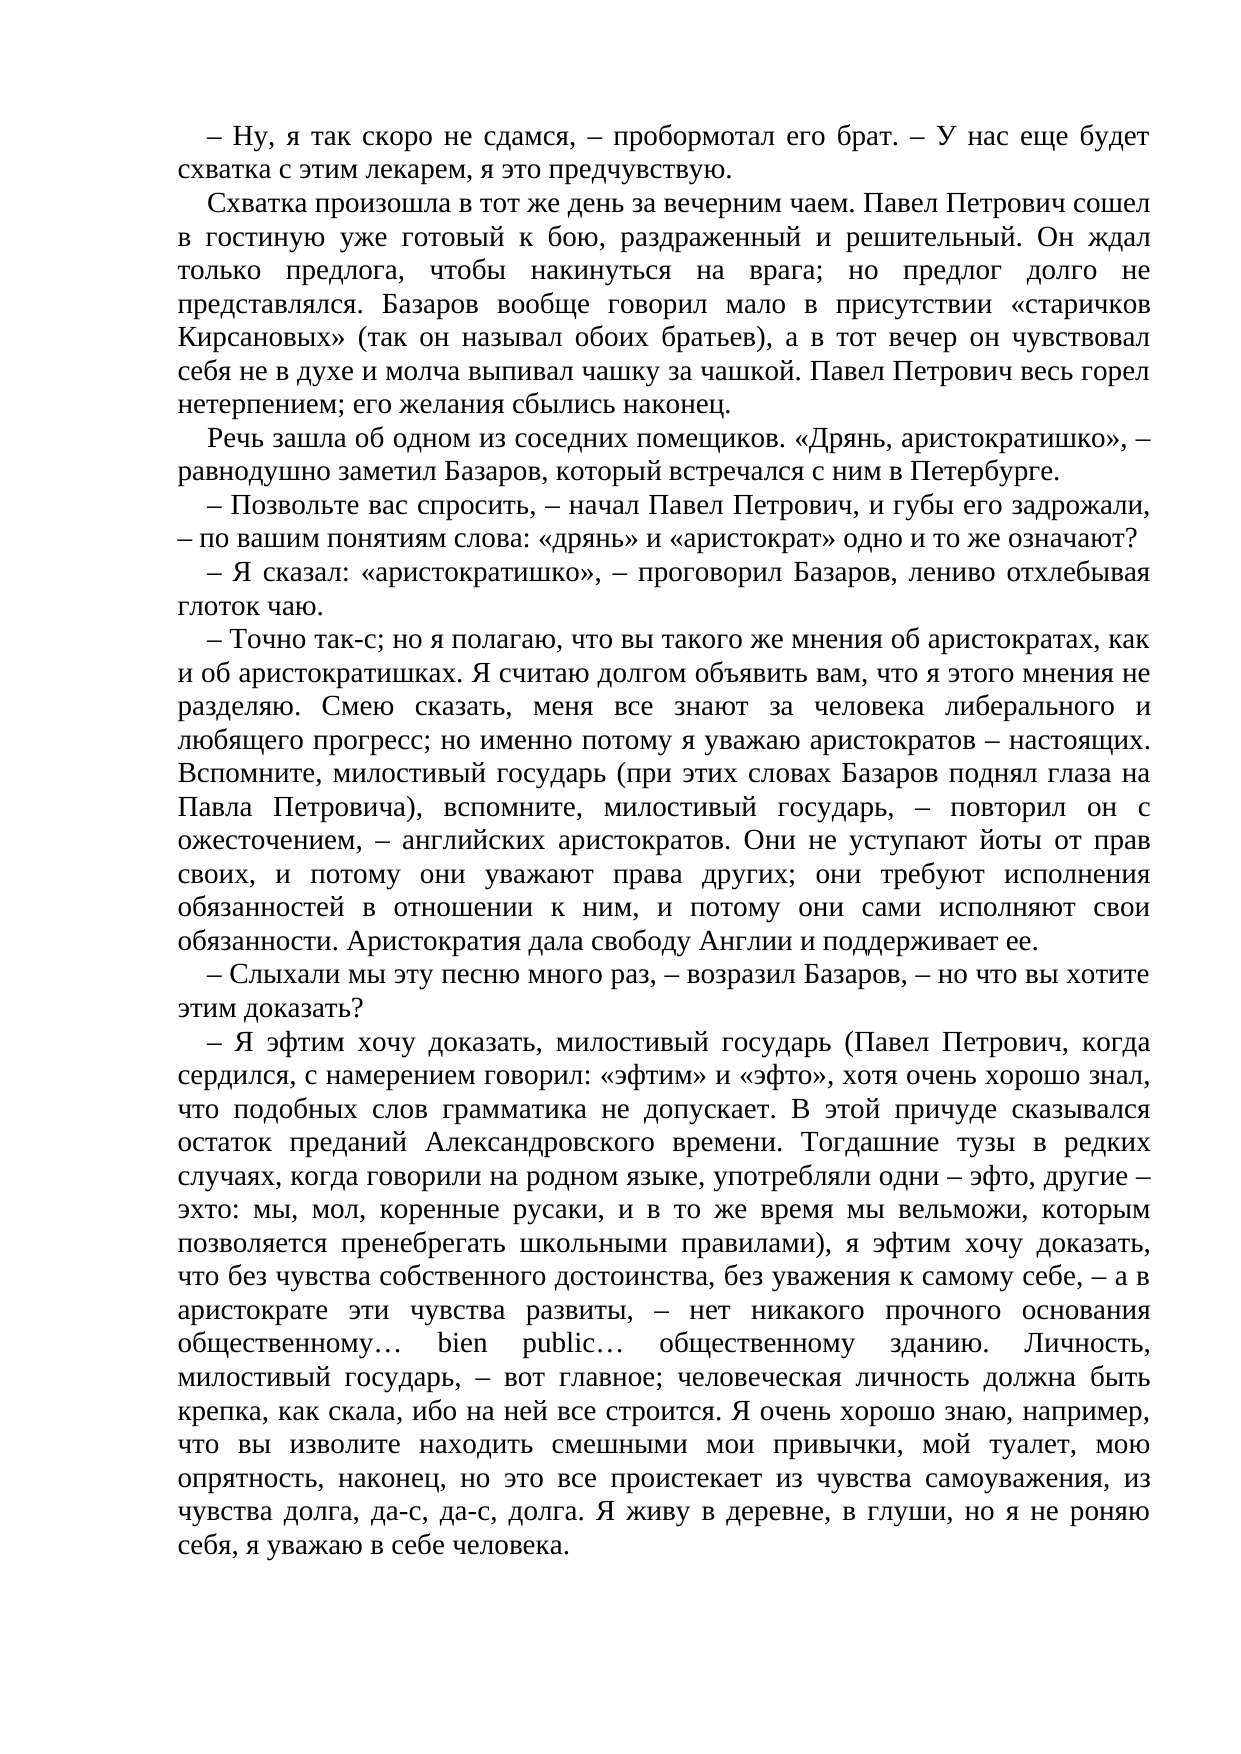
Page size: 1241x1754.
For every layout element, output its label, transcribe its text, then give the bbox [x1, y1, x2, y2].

text – Точно так-с; но я полагаю, что вы такого же мнения об аристократах, как и об аристократишках. Я считаю долгом объявить вам, что я этого мнения не разделяю. Смею сказать, меня все знают за человека либерального и любящего прогресс; но именно потому я уважаю аристократов – настоящих. Вспомните, милостивый государь (при этих словах Базаров поднял глаза на Павла Петровича), вспомните, милостивый государь, – повторил он с ожесточением, – английских аристократов. Они не уступают йоты от прав своих, и потому они уважают права других; они требуют исполнения обязанностей в отношении к ним, и потому они сами исполняют свои обязанности. Аристократия дала свободу Англии и поддерживает ее. [177, 621, 1152, 957]
text Схватка произошла в тот же день за вечерним чаем. Павел Петрович сошел в гостиную уже готовый к бою, раздраженный и решительный. Он ждал только предлога, чтобы накинуться на врага; но предлог долго не представлялся. Базаров вообще говорил мало в присутствии «старичков Кирсановых» (так он называл обоих братьев), а в тот вечер он чувствовал себя не в духе и молча выпивал чашку за чашкой. Павел Петрович весь горел нетерпением; его желания сбылись наконец. [177, 185, 1152, 420]
text Речь зашла об одном из соседних помещиков. «Дрянь, аристократишко», – равнодушно заметил Базаров, который встречался с ним в Петербурге. [177, 420, 1152, 487]
text – Слыхали мы эту песню много раз, – возразил Базаров, – но что вы хотите этим доказать? [177, 957, 1152, 1024]
text – Я сказал: «аристократишко», – проговорил Базаров, лениво отхлебывая глоток чаю. [177, 554, 1152, 621]
text – Позвольте вас спросить, – начал Павел Петрович, и губы его задрожали, – по вашим понятиям слова: «дрянь» и «аристократ» одно и то же означают? [177, 487, 1152, 554]
text – Ну, я так скоро не сдамся, – пробормотал его брат. – У нас еще будет схватка с этим лекарем, я это предчувствую. [177, 118, 1152, 185]
text – Я эфтим хочу доказать, милостивый государь (Павел Петрович, когда сердился, с намерением говорил: «эфтим» и «эфто», хотя очень хорошо знал, что подобных слов грамматика не допускает. В этой причуде сказывался остаток преданий Александровского времени. Тогдашние тузы в редких случаях, когда говорили на родном языке, употребляли одни – эфто, другие – эхто: мы, мол, коренные русаки, и в то же время мы вельможи, которым позволяется пренебрегать школьными правилами), я эфтим хочу доказать, что без чувства собственного достоинства, без уважения к самому себе, – а в аристократе эти чувства развиты, – нет никакого прочного основания общественному… bien public… общественному зданию. Личность, милостивый государь, – вот главное; человеческая личность должна быть крепка, как скала, ибо на ней все строится. Я очень хорошо знаю, например, что вы изволите находить смешными мои привычки, мой туалет, мою опрятность, наконец, но это все проистекает из чувства самоуважения, из чувства долга, да-с, да-с, долга. Я живу в деревне, в глуши, но я не роняю себя, я уважаю в себе человека. [177, 1024, 1152, 1560]
